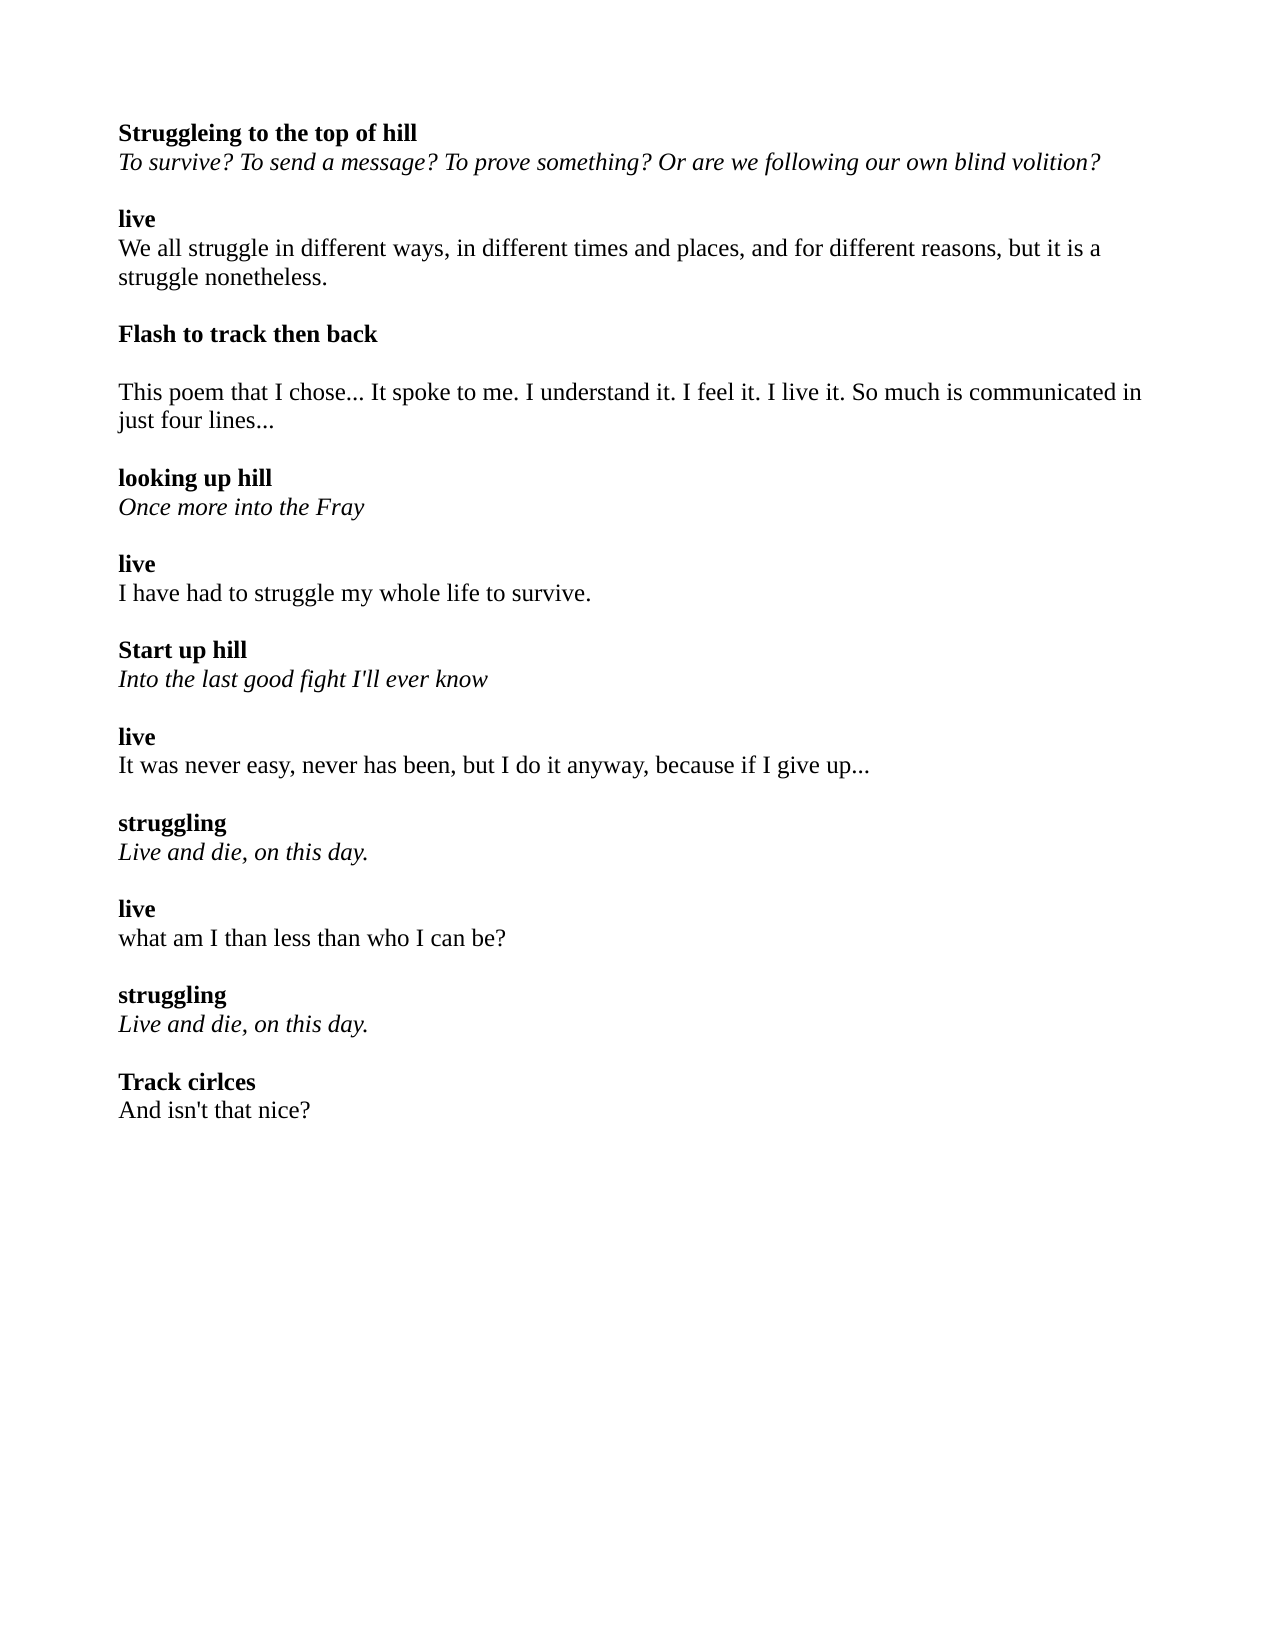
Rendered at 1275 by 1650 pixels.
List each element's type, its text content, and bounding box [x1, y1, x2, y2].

text Start up hill [118, 636, 1157, 664]
text Into the last good fight I'll ever know [118, 664, 1157, 693]
text Flash to track then back [118, 319, 1157, 348]
text looking up hill [118, 463, 1157, 492]
text To survive? To send a message? To prove something? Or are we following our own blind volition? [118, 147, 1157, 176]
text Live and die, on this day. [118, 837, 1157, 866]
text And isn't that nice? [118, 1096, 1157, 1124]
text Track cirlces [118, 1067, 1157, 1096]
text live [118, 894, 1157, 923]
text struggling [118, 808, 1157, 837]
text This poem that I chose... It spoke to me. I understand it. I feel it. I live it. So much is communicated in just four lines... [118, 377, 1157, 434]
text We all struggle in different ways, in different times and places, and for different reasons, but it is a struggle nonetheless. [118, 233, 1157, 291]
text live [118, 722, 1157, 751]
text live [118, 204, 1157, 233]
text It was never easy, never has been, but I do it anyway, because if I give up... [118, 751, 1157, 779]
text Struggleing to the top of hill [118, 118, 1157, 147]
text struggling [118, 981, 1157, 1009]
text what am I than less than who I can be? [118, 923, 1157, 952]
text I have had to struggle my whole life to survive. [118, 578, 1157, 607]
text Live and die, on this day. [118, 1009, 1157, 1038]
text Once more into the Fray [118, 492, 1157, 521]
text live [118, 549, 1157, 578]
